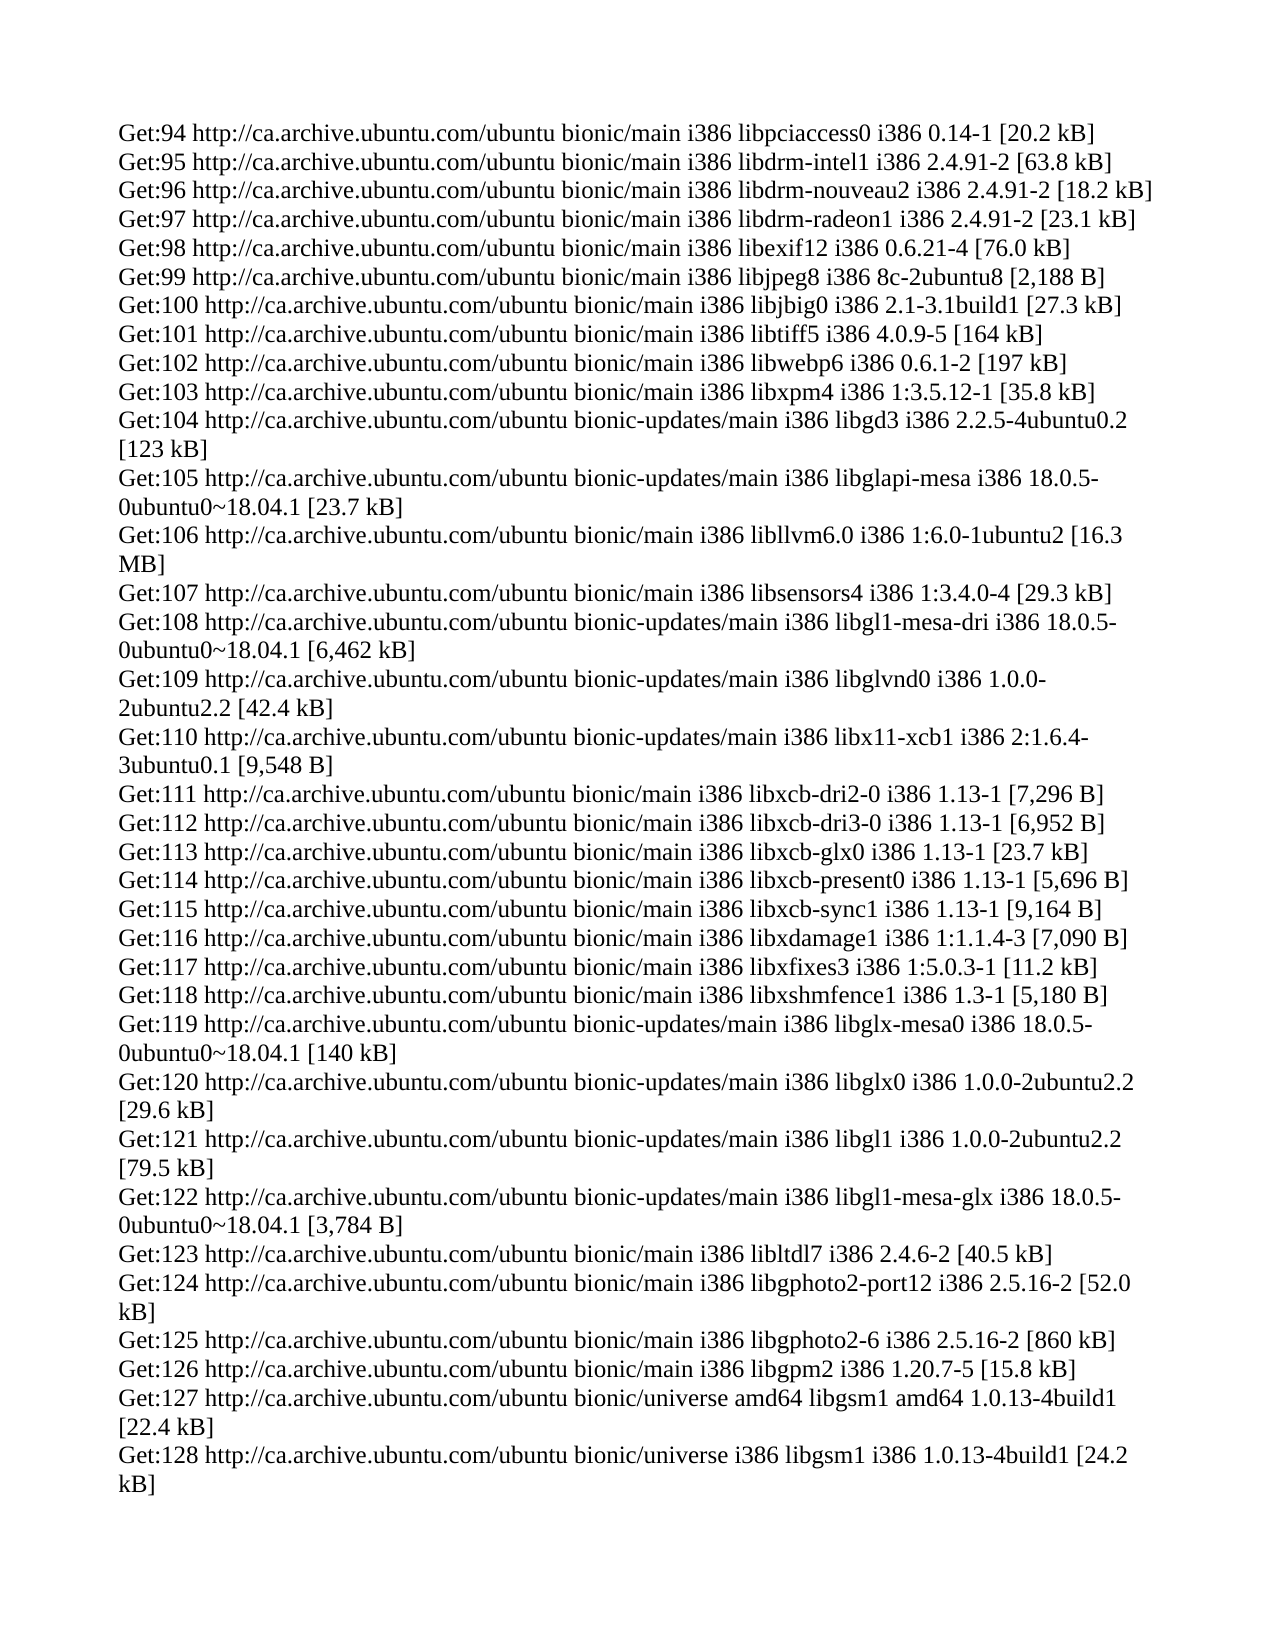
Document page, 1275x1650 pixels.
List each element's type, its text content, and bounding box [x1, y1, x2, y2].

text Get:96 http://ca.archive.ubuntu.com/ubuntu bionic/main i386 libdrm-nouveau2 i386 2.4.91-2 [18.2 kB] [118, 176, 1157, 204]
text Get:107 http://ca.archive.ubuntu.com/ubuntu bionic/main i386 libsensors4 i386 1:3.4.0-4 [29.3 kB] [118, 578, 1157, 607]
text Get:111 http://ca.archive.ubuntu.com/ubuntu bionic/main i386 libxcb-dri2-0 i386 1.13-1 [7,296 B] [118, 779, 1157, 808]
text Get:105 http://ca.archive.ubuntu.com/ubuntu bionic-updates/main i386 libglapi-mesa i386 18.0.5-0ubuntu0~18.04.1 [23.7 kB] [118, 463, 1157, 521]
text Get:118 http://ca.archive.ubuntu.com/ubuntu bionic/main i386 libxshmfence1 i386 1.3-1 [5,180 B] [118, 981, 1157, 1009]
text Get:106 http://ca.archive.ubuntu.com/ubuntu bionic/main i386 libllvm6.0 i386 1:6.0-1ubuntu2 [16.3 MB] [118, 521, 1157, 578]
text Get:98 http://ca.archive.ubuntu.com/ubuntu bionic/main i386 libexif12 i386 0.6.21-4 [76.0 kB] [118, 233, 1157, 262]
text Get:123 http://ca.archive.ubuntu.com/ubuntu bionic/main i386 libltdl7 i386 2.4.6-2 [40.5 kB] [118, 1239, 1157, 1268]
text Get:101 http://ca.archive.ubuntu.com/ubuntu bionic/main i386 libtiff5 i386 4.0.9-5 [164 kB] [118, 319, 1157, 348]
text Get:125 http://ca.archive.ubuntu.com/ubuntu bionic/main i386 libgphoto2-6 i386 2.5.16-2 [860 kB] [118, 1326, 1157, 1354]
text Get:124 http://ca.archive.ubuntu.com/ubuntu bionic/main i386 libgphoto2-port12 i386 2.5.16-2 [52.0 kB] [118, 1268, 1157, 1326]
text Get:110 http://ca.archive.ubuntu.com/ubuntu bionic-updates/main i386 libx11-xcb1 i386 2:1.6.4-3ubuntu0.1 [9,548 B] [118, 722, 1157, 779]
text Get:116 http://ca.archive.ubuntu.com/ubuntu bionic/main i386 libxdamage1 i386 1:1.1.4-3 [7,090 B] [118, 923, 1157, 952]
text Get:97 http://ca.archive.ubuntu.com/ubuntu bionic/main i386 libdrm-radeon1 i386 2.4.91-2 [23.1 kB] [118, 204, 1157, 233]
text Get:117 http://ca.archive.ubuntu.com/ubuntu bionic/main i386 libxfixes3 i386 1:5.0.3-1 [11.2 kB] [118, 952, 1157, 981]
text Get:108 http://ca.archive.ubuntu.com/ubuntu bionic-updates/main i386 libgl1-mesa-dri i386 18.0.5-0ubuntu0~18.04.1 [6,462 kB] [118, 607, 1157, 664]
text Get:119 http://ca.archive.ubuntu.com/ubuntu bionic-updates/main i386 libglx-mesa0 i386 18.0.5-0ubuntu0~18.04.1 [140 kB] [118, 1009, 1157, 1067]
text Get:121 http://ca.archive.ubuntu.com/ubuntu bionic-updates/main i386 libgl1 i386 1.0.0-2ubuntu2.2 [79.5 kB] [118, 1124, 1157, 1182]
text Get:113 http://ca.archive.ubuntu.com/ubuntu bionic/main i386 libxcb-glx0 i386 1.13-1 [23.7 kB] [118, 837, 1157, 866]
text Get:95 http://ca.archive.ubuntu.com/ubuntu bionic/main i386 libdrm-intel1 i386 2.4.91-2 [63.8 kB] [118, 147, 1157, 176]
text Get:99 http://ca.archive.ubuntu.com/ubuntu bionic/main i386 libjpeg8 i386 8c-2ubuntu8 [2,188 B] [118, 262, 1157, 291]
text Get:114 http://ca.archive.ubuntu.com/ubuntu bionic/main i386 libxcb-present0 i386 1.13-1 [5,696 B] [118, 866, 1157, 894]
text Get:127 http://ca.archive.ubuntu.com/ubuntu bionic/universe amd64 libgsm1 amd64 1.0.13-4build1 [22.4 kB] [118, 1383, 1157, 1441]
text Get:120 http://ca.archive.ubuntu.com/ubuntu bionic-updates/main i386 libglx0 i386 1.0.0-2ubuntu2.2 [29.6 kB] [118, 1067, 1157, 1124]
text Get:94 http://ca.archive.ubuntu.com/ubuntu bionic/main i386 libpciaccess0 i386 0.14-1 [20.2 kB] [118, 118, 1157, 147]
text Get:104 http://ca.archive.ubuntu.com/ubuntu bionic-updates/main i386 libgd3 i386 2.2.5-4ubuntu0.2 [123 kB] [118, 406, 1157, 463]
text Get:126 http://ca.archive.ubuntu.com/ubuntu bionic/main i386 libgpm2 i386 1.20.7-5 [15.8 kB] [118, 1354, 1157, 1383]
text Get:102 http://ca.archive.ubuntu.com/ubuntu bionic/main i386 libwebp6 i386 0.6.1-2 [197 kB] [118, 348, 1157, 377]
text Get:122 http://ca.archive.ubuntu.com/ubuntu bionic-updates/main i386 libgl1-mesa-glx i386 18.0.5-0ubuntu0~18.04.1 [3,784 B] [118, 1182, 1157, 1239]
text Get:128 http://ca.archive.ubuntu.com/ubuntu bionic/universe i386 libgsm1 i386 1.0.13-4build1 [24.2 kB] [118, 1441, 1157, 1498]
text Get:103 http://ca.archive.ubuntu.com/ubuntu bionic/main i386 libxpm4 i386 1:3.5.12-1 [35.8 kB] [118, 377, 1157, 406]
text Get:112 http://ca.archive.ubuntu.com/ubuntu bionic/main i386 libxcb-dri3-0 i386 1.13-1 [6,952 B] [118, 808, 1157, 837]
text Get:115 http://ca.archive.ubuntu.com/ubuntu bionic/main i386 libxcb-sync1 i386 1.13-1 [9,164 B] [118, 894, 1157, 923]
text Get:109 http://ca.archive.ubuntu.com/ubuntu bionic-updates/main i386 libglvnd0 i386 1.0.0-2ubuntu2.2 [42.4 kB] [118, 664, 1157, 722]
text Get:100 http://ca.archive.ubuntu.com/ubuntu bionic/main i386 libjbig0 i386 2.1-3.1build1 [27.3 kB] [118, 291, 1157, 319]
